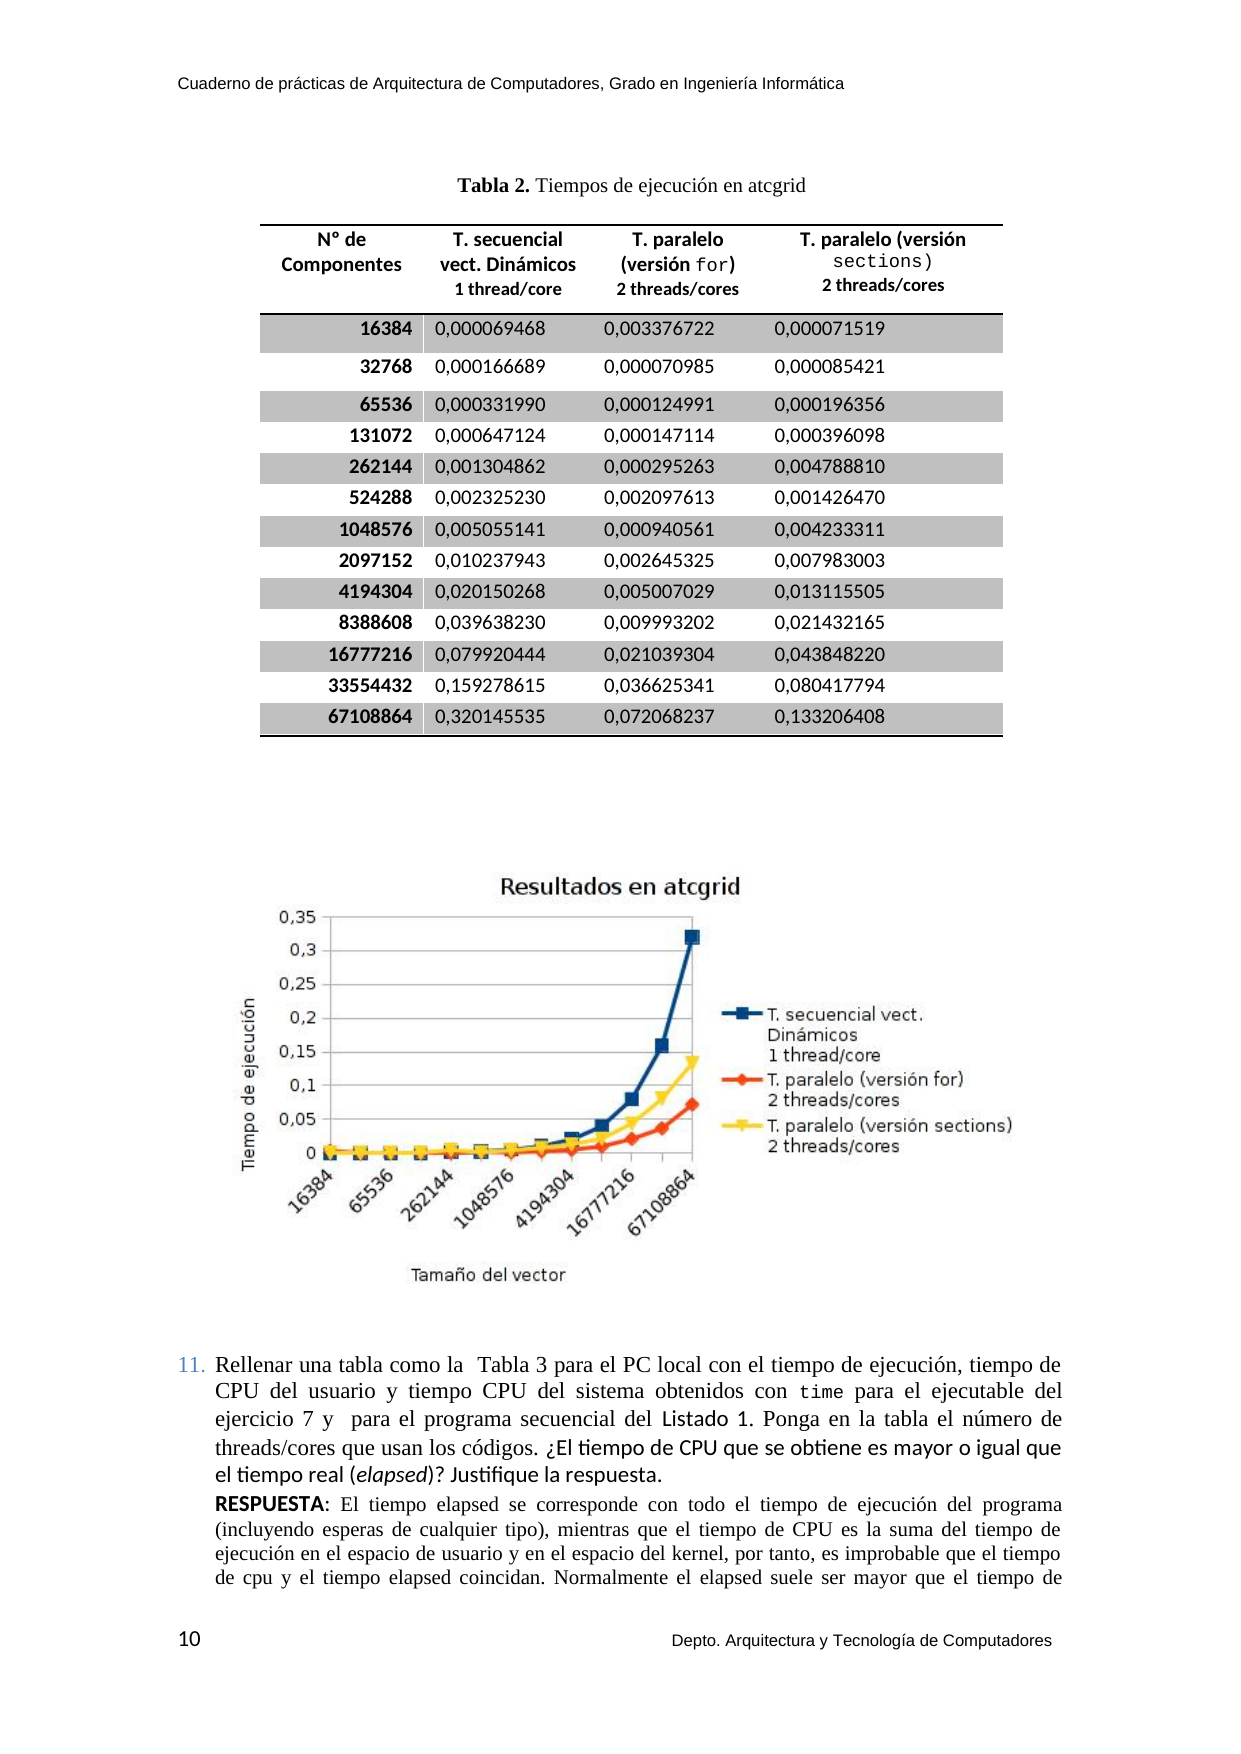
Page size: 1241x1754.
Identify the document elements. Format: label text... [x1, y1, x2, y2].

table_cell 0,001304862 [424, 453, 593, 484]
table_cell 32768 [260, 353, 423, 391]
table_cell 0,003376722 [593, 315, 763, 353]
table_header T. paralelo (versión sections) 2 threads/cores [763, 226, 1003, 313]
table_cell 0,000085421 [763, 353, 1003, 391]
table_header T. secuencial vect. Dinámicos 1 thread/core [424, 226, 593, 313]
table_cell 0,039638230 [424, 610, 593, 641]
table_cell 67108864 [260, 703, 423, 734]
table_cell 0,001426470 [763, 485, 1003, 516]
table_cell 0,000166689 [424, 353, 593, 391]
table_header Nº de Componentes [260, 226, 423, 313]
table_cell 262144 [260, 453, 423, 484]
table_cell 0,000069468 [424, 315, 593, 353]
list Rellenar una tabla como la Tabla 3 para el PC local con el tiempo de ejecución, tiempo de CPU del usuario y tiempo CPU del sistema obtenidos con time para el ejecutable del ejercicio 7 y para el programa secuencial del Listado 1. Ponga en la tabla el número de threads/cores que usan los códigos. ¿El tiempo de CPU que se obtiene es mayor o igual que el tiempo real (elapsed)? Justifique la respuesta. [177, 1351, 1063, 1489]
table_cell 2097152 [260, 547, 423, 578]
table_cell 0,000196356 [763, 391, 1003, 422]
table_cell 0,009993202 [593, 610, 763, 641]
table_cell 65536 [260, 391, 423, 422]
table_cell 0,072068237 [593, 703, 763, 734]
table_cell 1048576 [260, 516, 423, 547]
table_cell 0,005055141 [424, 516, 593, 547]
table_cell 0,159278615 [424, 672, 593, 703]
table_cell 0,000647124 [424, 422, 593, 453]
table_header Tabla 2. Tiempos de ejecución en atcgrid [177, 148, 1086, 197]
table_cell 0,004233311 [763, 516, 1003, 547]
table_cell 0,010237943 [424, 547, 593, 578]
table_cell 0,013115505 [763, 578, 1003, 609]
table_cell 8388608 [260, 610, 423, 641]
table_cell 0,000295263 [593, 453, 763, 484]
table_cell 0,021432165 [763, 610, 1003, 641]
table_cell 0,133206408 [763, 703, 1003, 734]
table_cell 0,000396098 [763, 422, 1003, 453]
table_cell 0,000147114 [593, 422, 763, 453]
table_cell 0,021039304 [593, 641, 763, 672]
table_cell 0,000071519 [763, 315, 1003, 353]
table_cell 0,320145535 [424, 703, 593, 734]
table_cell 0,079920444 [424, 641, 593, 672]
table_cell 0,080417794 [763, 672, 1003, 703]
table_cell 0,043848220 [763, 641, 1003, 672]
table_cell 0,007983003 [763, 547, 1003, 578]
table_cell 0,000124991 [593, 391, 763, 422]
text RESPUESTA: El tiempo elapsed se corresponde con todo el tiempo de ejecución del programa (incluyendo esperas de cualquier tipo), mientras que el tiempo de CPU es la suma del tiempo de ejecución en el espacio de usuario y en el espacio del kernel, por tanto, es improbable que el tiempo de cpu y el tiempo elapsed coincidan. Normalmente el elapsed suele ser mayor que el tiempo de [215, 1489, 1063, 1589]
table_cell 33554432 [260, 672, 423, 703]
table_cell 0,020150268 [424, 578, 593, 609]
table_header T. paralelo (versión for) 2 threads/cores [593, 226, 763, 313]
picture [211, 851, 1029, 1311]
table_cell [177, 197, 1086, 810]
table_cell 0,002097613 [593, 485, 763, 516]
table_cell 524288 [260, 485, 423, 516]
table_cell 0,000940561 [593, 516, 763, 547]
table_cell 4194304 [260, 578, 423, 609]
table_cell 0,005007029 [593, 578, 763, 609]
table_cell 0,036625341 [593, 672, 763, 703]
table_cell 0,002645325 [593, 547, 763, 578]
table_cell 0,000331990 [424, 391, 593, 422]
table_cell 131072 [260, 422, 423, 453]
table_cell 0,004788810 [763, 453, 1003, 484]
table_cell 0,002325230 [424, 485, 593, 516]
table_cell 16384 [260, 315, 423, 353]
table_cell 16777216 [260, 641, 423, 672]
table_cell 0,000070985 [593, 353, 763, 391]
